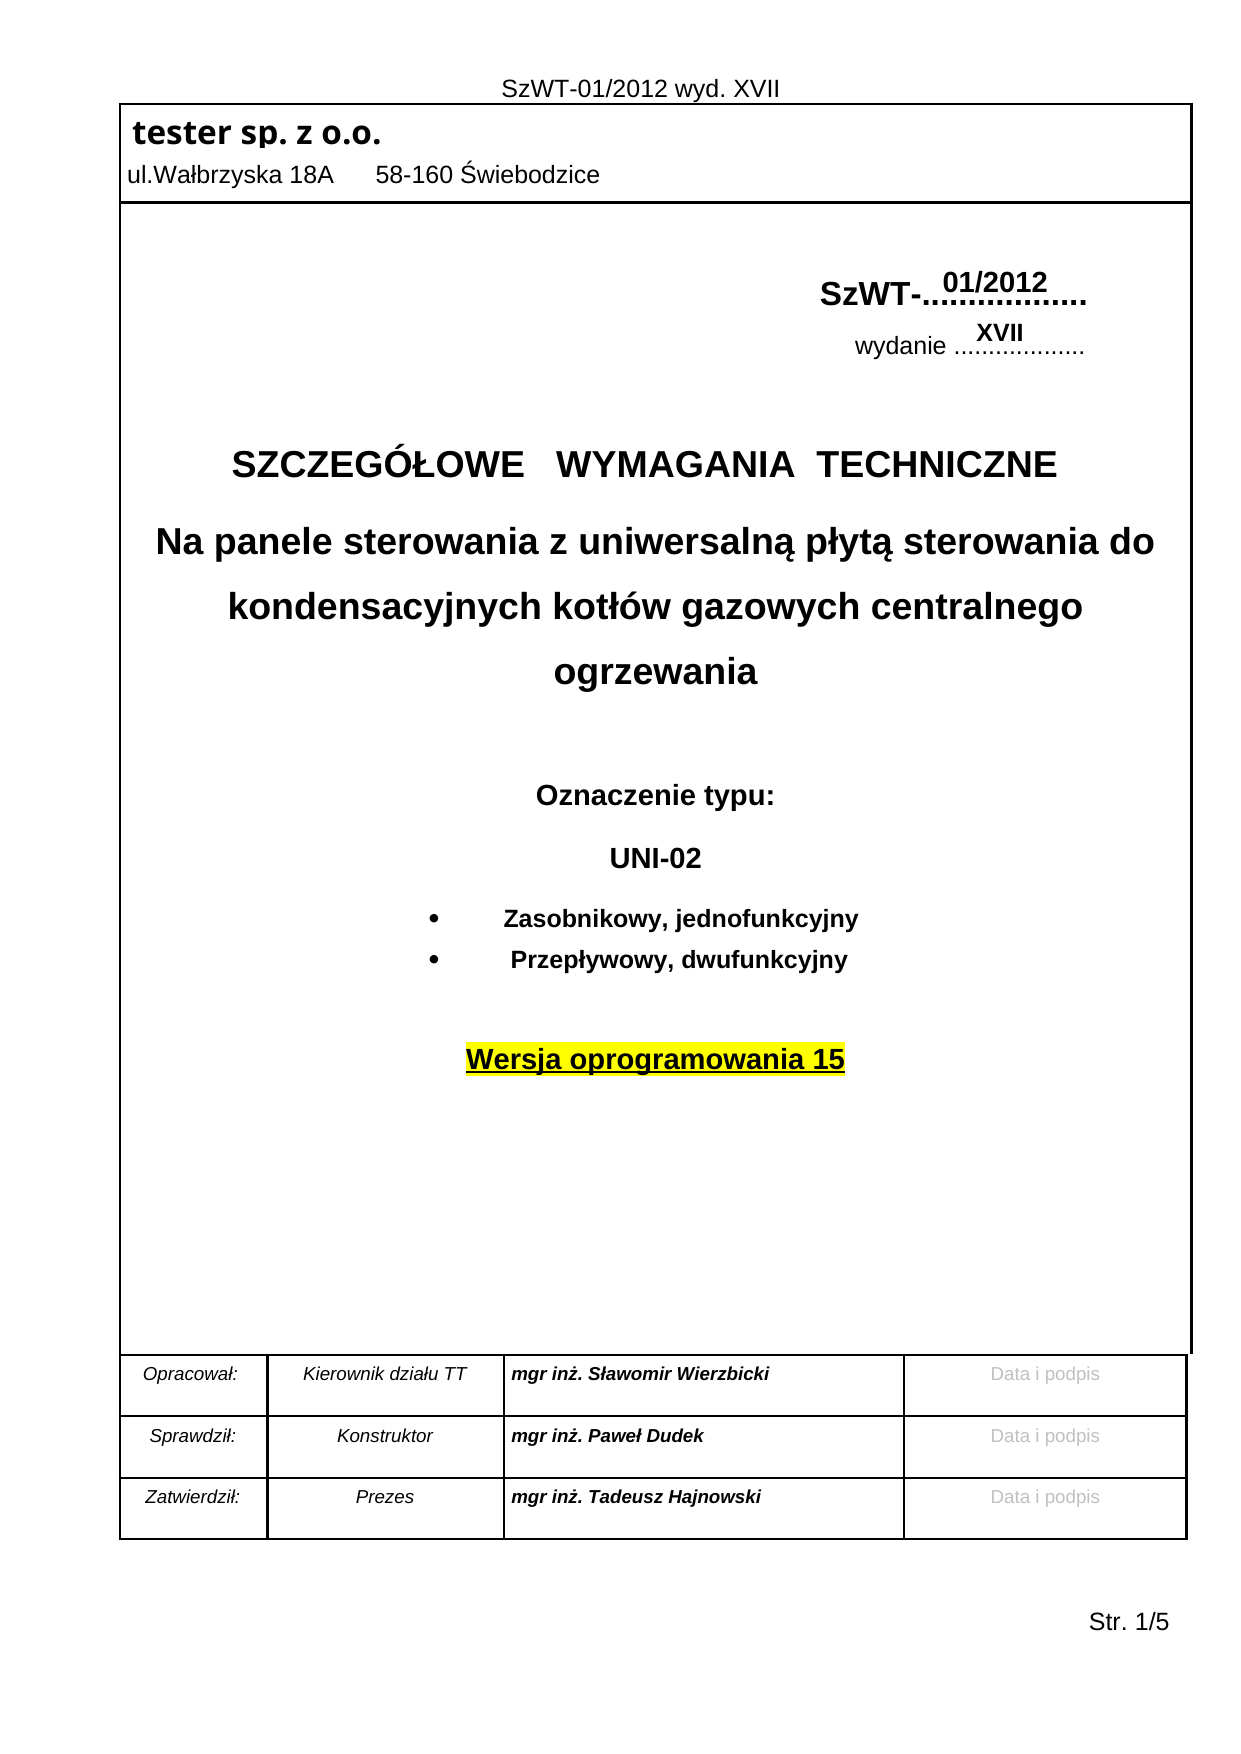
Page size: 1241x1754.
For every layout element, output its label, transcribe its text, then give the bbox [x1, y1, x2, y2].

table_cell Data i podpis [905, 1417, 1185, 1477]
table_cell Prezes [269, 1479, 503, 1538]
table_cell Konstruktor [269, 1417, 503, 1477]
table_cell mgr inż. Paweł Dudek [505, 1417, 903, 1477]
table_cell SzWT-.................. wydanie ................... SZCZEGÓŁOWE WYMAGANIA TECHNICZNE Na panele sterowania z uniwersalną płytą sterowania do kondensacyjnych kotłów gazowych centralnego ogrzewania Oznaczenie typu: UNI-02 Zasobnikowy, jednofunkcyjny Przepływowy, dwufunkcyjny Wersja oprogramowania 15 [121, 204, 1190, 1354]
table_cell mgr inż. Tadeusz Hajnowski [505, 1479, 903, 1538]
table_cell Zatwierdził: [121, 1479, 266, 1538]
table_cell Data i podpis [905, 1356, 1185, 1415]
table_cell Kierownik działu TT [269, 1356, 503, 1415]
table_cell Opracował: [121, 1356, 266, 1415]
table_header ul.Wałbrzyska 18A 58-160 Świebodzice [121, 105, 1190, 201]
table_cell Data i podpis [905, 1479, 1185, 1538]
table_cell mgr inż. Sławomir Wierzbicki [505, 1356, 903, 1415]
table_cell Sprawdził: [121, 1417, 266, 1477]
